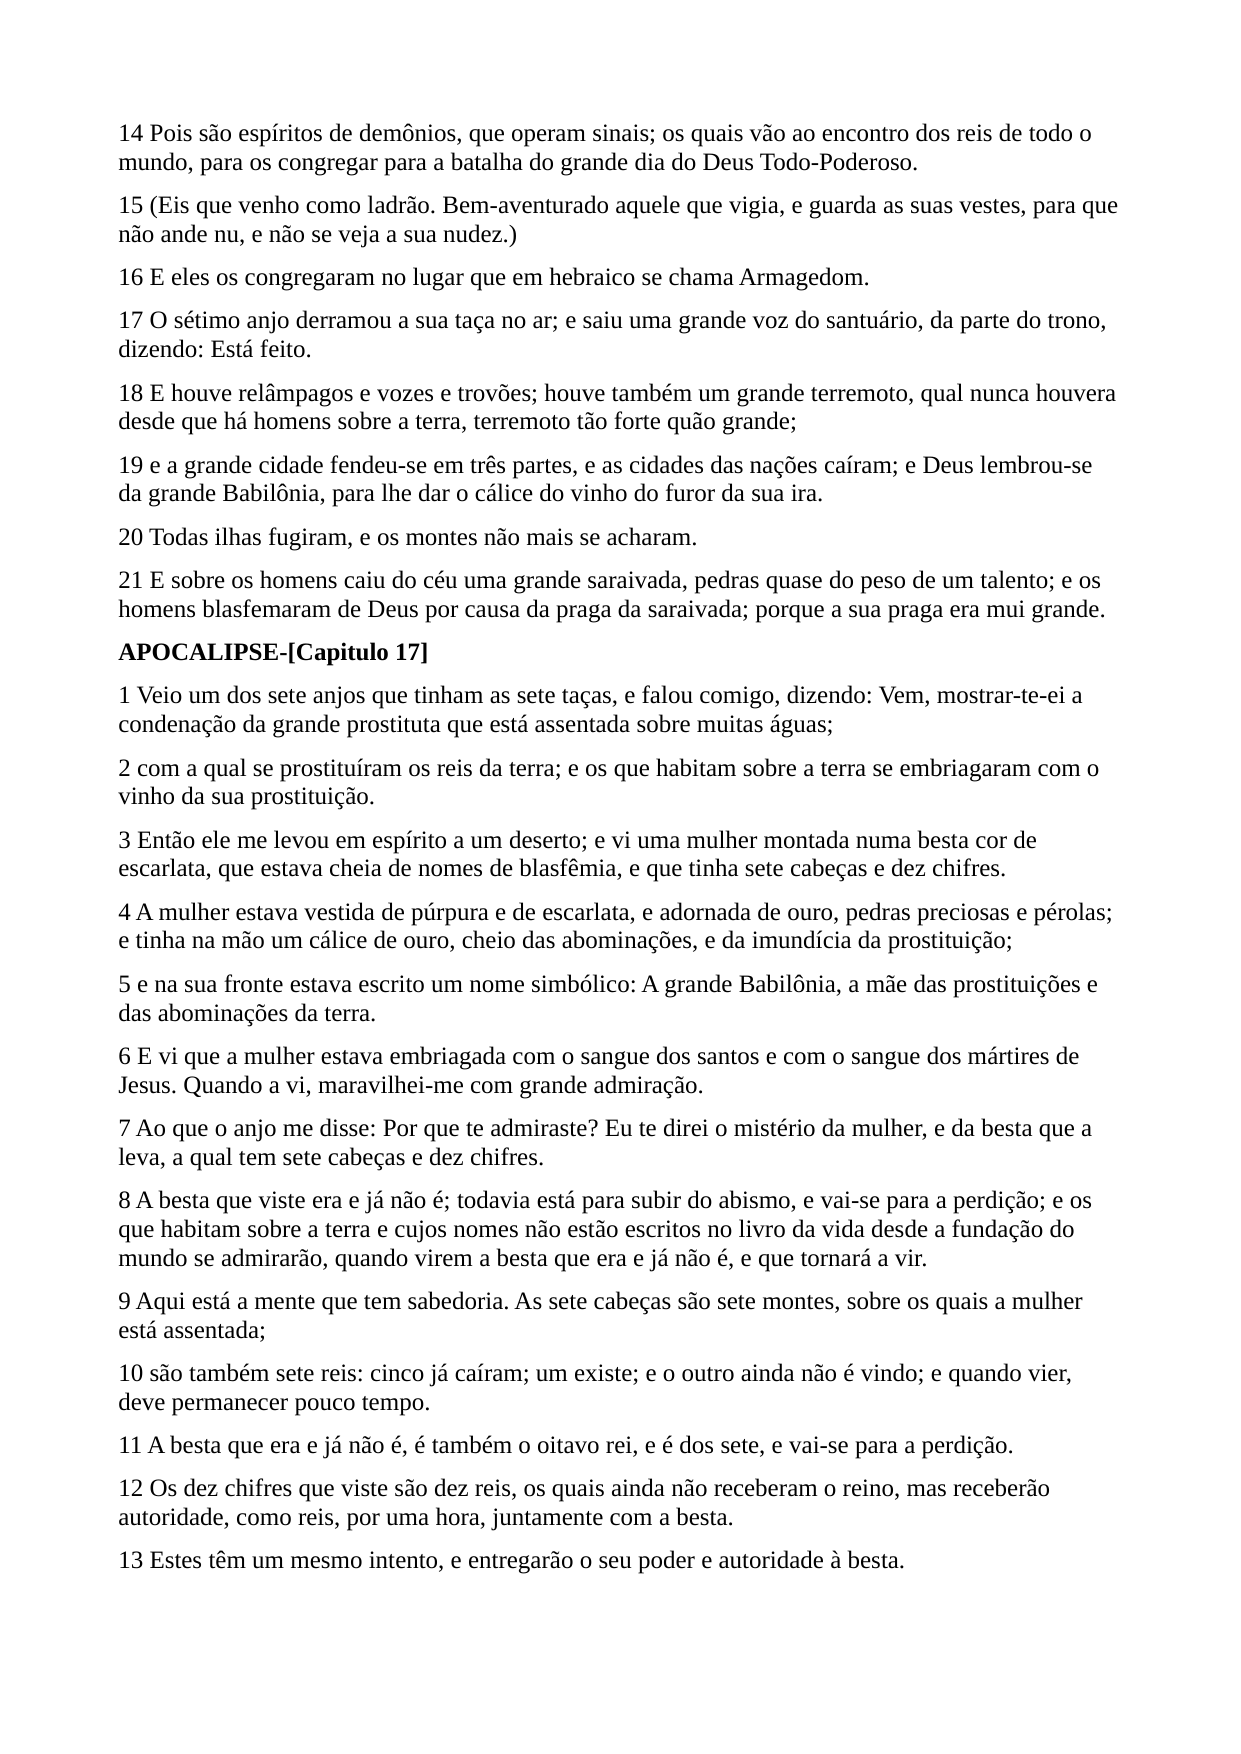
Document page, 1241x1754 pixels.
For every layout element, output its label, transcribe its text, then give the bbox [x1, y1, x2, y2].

text 21 E sobre os homens caiu do céu uma grande saraivada, pedras quase do peso de um talento; e os homens blasfemaram de Deus por causa da praga da saraivada; porque a sua praga era mui grande. [118, 565, 1122, 623]
text 4 A mulher estava vestida de púrpura e de escarlata, e adornada de ouro, pedras preciosas e pérolas; e tinha na mão um cálice de ouro, cheio das abominações, e da imundícia da prostituição; [118, 897, 1122, 954]
text 10 são também sete reis: cinco já caíram; um existe; e o outro ainda não é vindo; e quando vier, deve permanecer pouco tempo. [118, 1358, 1122, 1416]
text 8 A besta que viste era e já não é; todavia está para subir do abismo, e vai-se para a perdição; e os que habitam sobre a terra e cujos nomes não estão escritos no livro da vida desde a fundação do mundo se admirarão, quando virem a besta que era e já não é, e que tornará a vir. [118, 1185, 1122, 1271]
text 6 E vi que a mulher estava embriagada com o sangue dos santos e com o sangue dos mártires de Jesus. Quando a vi, maravilhei-me com grande admiração. [118, 1041, 1122, 1098]
text 12 Os dez chifres que viste são dez reis, os quais ainda não receberam o reino, mas receberão autoridade, como reis, por uma hora, juntamente com a besta. [118, 1473, 1122, 1531]
text 5 e na sua fronte estava escrito um nome simbólico: A grande Babilônia, a mãe das prostituições e das abominações da terra. [118, 969, 1122, 1026]
text 3 Então ele me levou em espírito a um deserto; e vi uma mulher montada numa besta cor de escarlata, que estava cheia de nomes de blasfêmia, e que tinha sete cabeças e dez chifres. [118, 825, 1122, 882]
text 13 Estes têm um mesmo intento, e entregarão o seu poder e autoridade à besta. [118, 1546, 1122, 1574]
text 14 Pois são espíritos de demônios, que operam sinais; os quais vão ao encontro dos reis de todo o mundo, para os congregar para a batalha do grande dia do Deus Todo-Poderoso. [118, 118, 1122, 176]
text 18 E houve relâmpagos e vozes e trovões; houve também um grande terremoto, qual nunca houvera desde que há homens sobre a terra, terremoto tão forte quão grande; [118, 378, 1122, 435]
text APOCALIPSE-[Capitulo 17] [118, 637, 1122, 666]
text 17 O sétimo anjo derramou a sua taça no ar; e saiu uma grande voz do santuário, da parte do trono, dizendo: Está feito. [118, 306, 1122, 363]
text 15 (Eis que venho como ladrão. Bem-aventurado aquele que vigia, e guarda as suas vestes, para que não ande nu, e não se veja a sua nudez.) [118, 190, 1122, 248]
text 11 A besta que era e já não é, é também o oitavo rei, e é dos sete, e vai-se para a perdição. [118, 1430, 1122, 1459]
text 16 E eles os congregaram no lugar que em hebraico se chama Armagedom. [118, 262, 1122, 291]
text 19 e a grande cidade fendeu-se em três partes, e as cidades das nações caíram; e Deus lembrou-se da grande Babilônia, para lhe dar o cálice do vinho do furor da sua ira. [118, 450, 1122, 507]
text 1 Veio um dos sete anjos que tinham as sete taças, e falou comigo, dizendo: Vem, mostrar-te-ei a condenação da grande prostituta que está assentada sobre muitas águas; [118, 681, 1122, 738]
text 20 Todas ilhas fugiram, e os montes não mais se acharam. [118, 522, 1122, 551]
text 9 Aqui está a mente que tem sabedoria. As sete cabeças são sete montes, sobre os quais a mulher está assentada; [118, 1286, 1122, 1343]
text 7 Ao que o anjo me disse: Por que te admiraste? Eu te direi o mistério da mulher, e da besta que a leva, a qual tem sete cabeças e dez chifres. [118, 1113, 1122, 1171]
text 2 com a qual se prostituíram os reis da terra; e os que habitam sobre a terra se embriagaram com o vinho da sua prostituição. [118, 753, 1122, 810]
